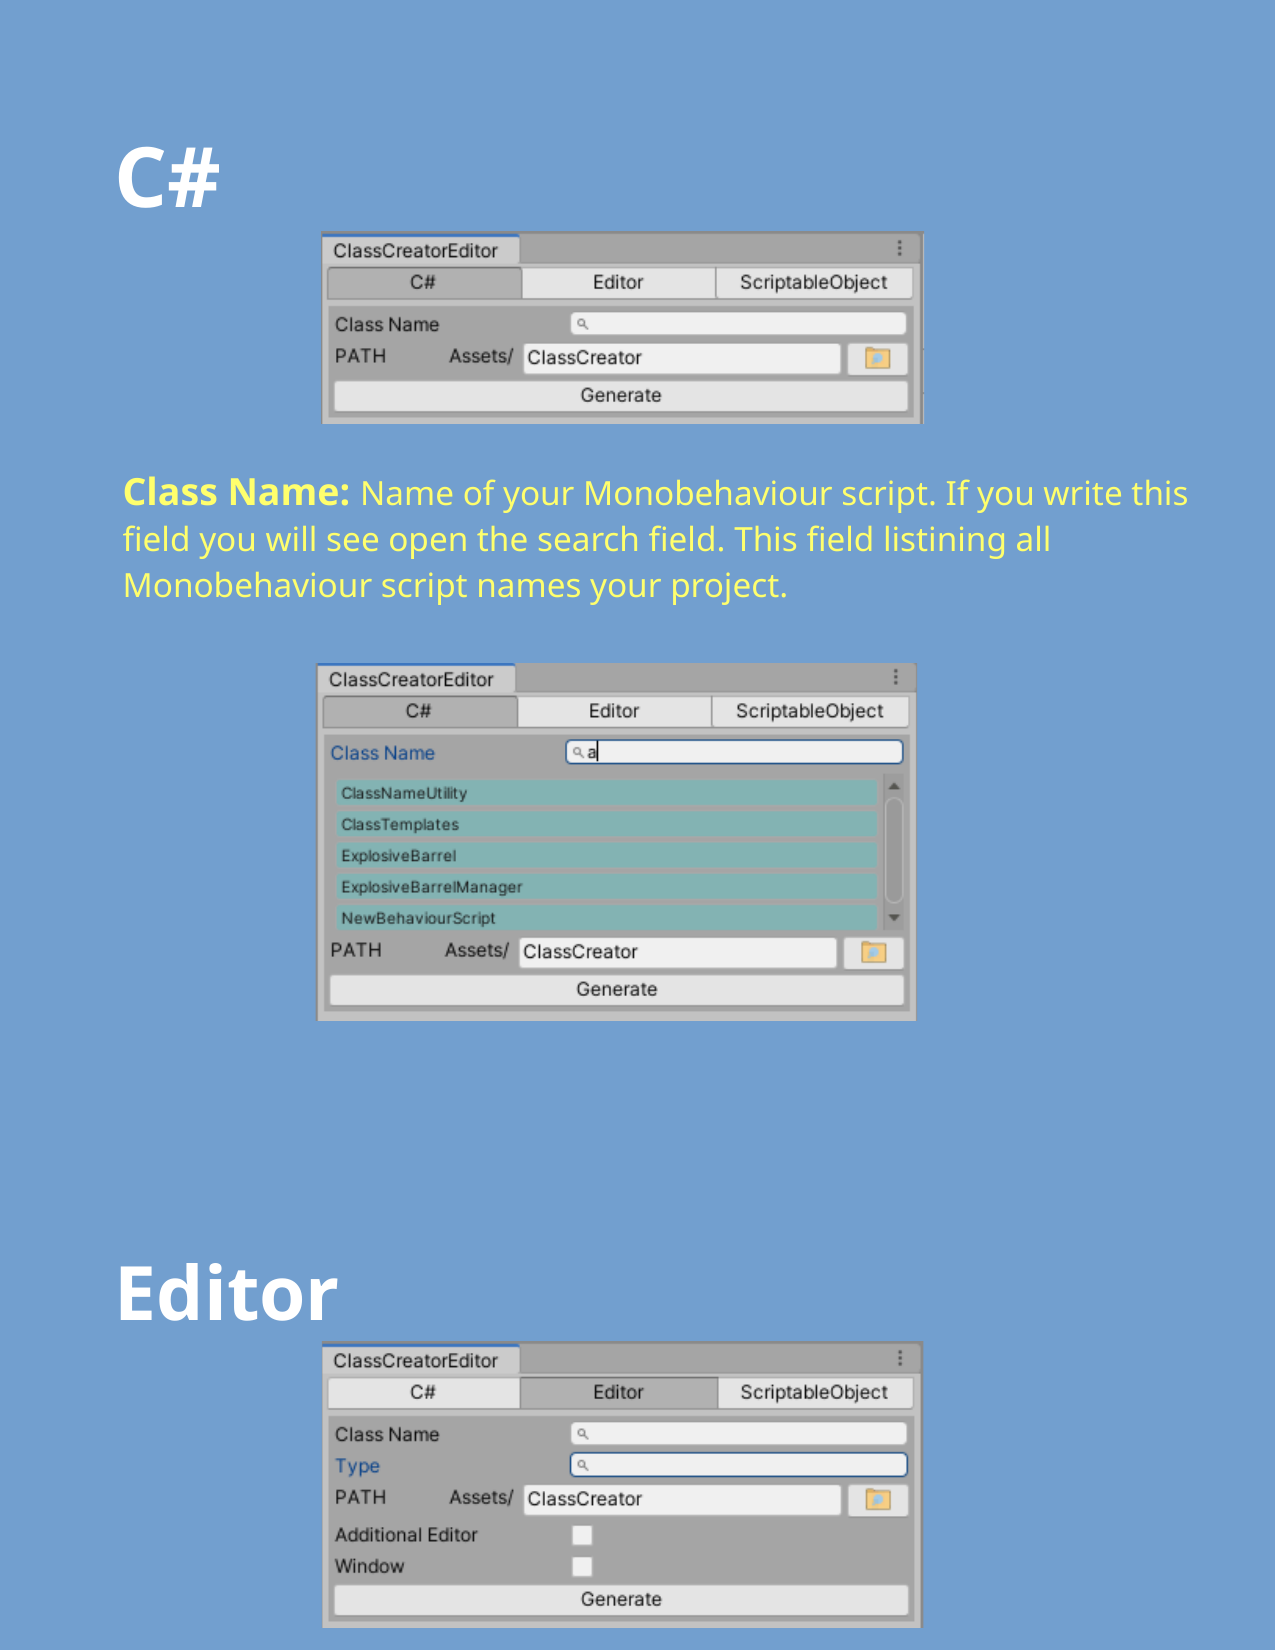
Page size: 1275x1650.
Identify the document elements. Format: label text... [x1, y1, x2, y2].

picture [315, 663, 918, 1021]
text Editor [41, 1240, 1205, 1342]
picture [321, 1341, 924, 1628]
text C# [41, 118, 1205, 231]
picture [321, 231, 925, 424]
